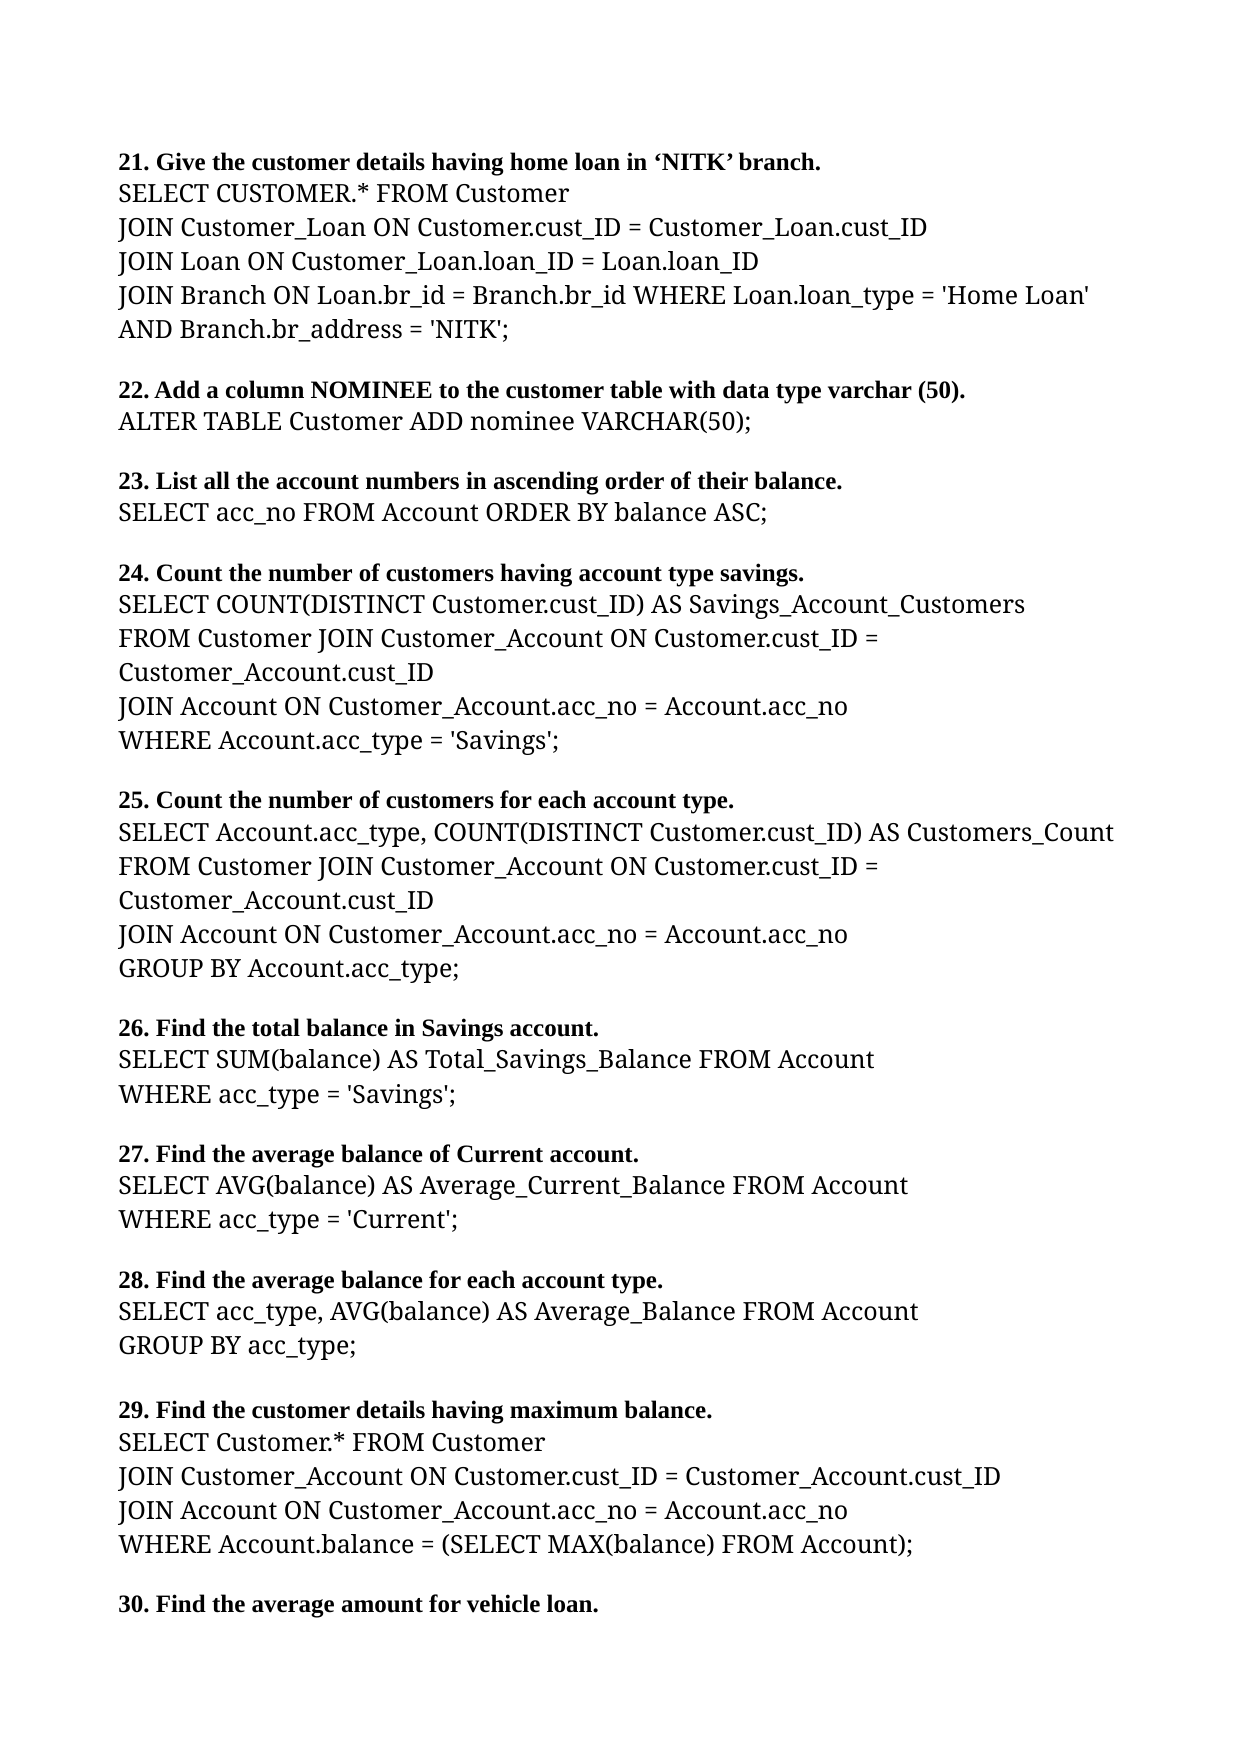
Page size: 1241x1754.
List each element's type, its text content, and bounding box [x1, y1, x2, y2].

text SELECT acc_no FROM Account ORDER BY balance ASC; [118, 495, 1122, 529]
text 29. Find the customer details having maximum balance. [118, 1396, 1122, 1424]
text 22. Add a column NOMINEE to the customer table with data type varchar (50). ALTER TABLE Customer ADD nominee VARCHAR(50); [118, 375, 1122, 437]
text JOIN Loan ON Customer_Loan.loan_ID = Loan.loan_ID [118, 244, 1122, 278]
text JOIN Account ON Customer_Account.acc_no = Account.acc_no [118, 689, 1122, 723]
text 23. List all the account numbers in ascending order of their balance. [118, 466, 1122, 495]
text WHERE acc_type = 'Current'; [118, 1202, 1122, 1236]
text JOIN Customer_Account ON Customer.cust_ID = Customer_Account.cust_ID [118, 1458, 1122, 1492]
text WHERE Account.acc_type = 'Savings'; [118, 723, 1122, 757]
text SELECT COUNT(DISTINCT Customer.cust_ID) AS Savings_Account_Customers [118, 587, 1122, 621]
text 26. Find the total balance in Savings account. [118, 1013, 1122, 1042]
text SELECT Account.acc_type, COUNT(DISTINCT Customer.cust_ID) AS Customers_Count [118, 814, 1122, 848]
text WHERE Account.balance = (SELECT MAX(balance) FROM Account); [118, 1527, 1122, 1561]
text SELECT acc_type, AVG(balance) AS Average_Balance FROM Account [118, 1293, 1122, 1327]
text 24. Count the number of customers having account type savings. [118, 558, 1122, 587]
text GROUP BY acc_type; [118, 1327, 1122, 1362]
text 21. Give the customer details having home loan in ‘NITK’ branch. [118, 147, 1122, 176]
text SELECT Customer.* FROM Customer [118, 1424, 1122, 1458]
text JOIN Account ON Customer_Account.acc_no = Account.acc_no [118, 1492, 1122, 1527]
text 28. Find the average balance for each account type. [118, 1265, 1122, 1293]
text SELECT AVG(balance) AS Average_Current_Balance FROM Account [118, 1168, 1122, 1202]
text JOIN Account ON Customer_Account.acc_no = Account.acc_no [118, 917, 1122, 951]
text FROM Customer JOIN Customer_Account ON Customer.cust_ID = Customer_Account.cust_ID [118, 621, 1122, 689]
text SELECT CUSTOMER.* FROM Customer [118, 176, 1122, 210]
text 25. Count the number of customers for each account type. [118, 786, 1122, 814]
text SELECT SUM(balance) AS Total_Savings_Balance FROM Account [118, 1042, 1122, 1076]
text 27. Find the average balance of Current account. [118, 1139, 1122, 1168]
text JOIN Customer_Loan ON Customer.cust_ID = Customer_Loan.cust_ID [118, 210, 1122, 244]
text JOIN Branch ON Loan.br_id = Branch.br_id WHERE Loan.loan_type = 'Home Loan' AND Branch.br_address = 'NITK'; [118, 278, 1122, 346]
text WHERE acc_type = 'Savings'; [118, 1076, 1122, 1110]
text FROM Customer JOIN Customer_Account ON Customer.cust_ID = Customer_Account.cust_ID [118, 848, 1122, 917]
text 30. Find the average amount for vehicle loan. [118, 1589, 1122, 1618]
text GROUP BY Account.acc_type; [118, 951, 1122, 985]
